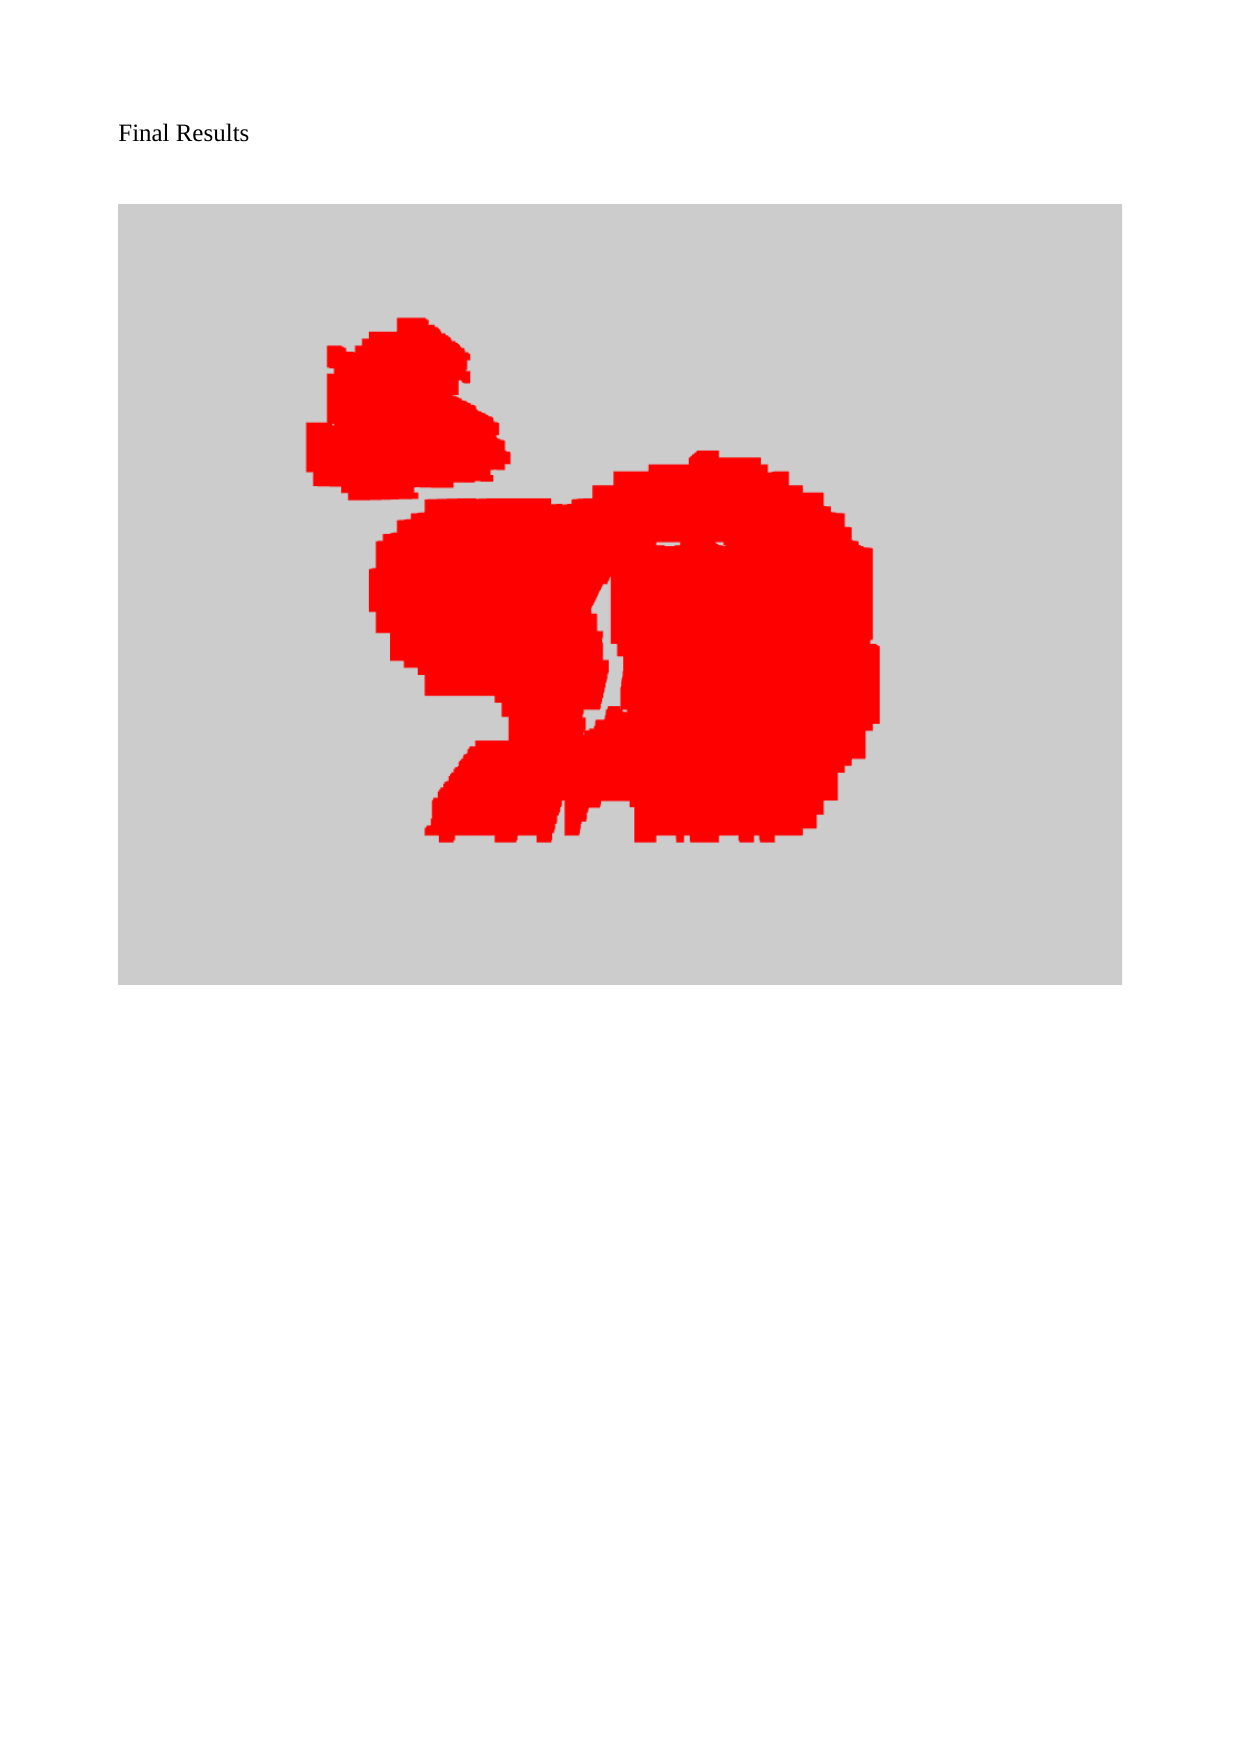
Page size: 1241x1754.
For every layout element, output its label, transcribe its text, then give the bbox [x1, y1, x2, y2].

picture [118, 204, 1123, 985]
text Final Results [118, 118, 1122, 147]
